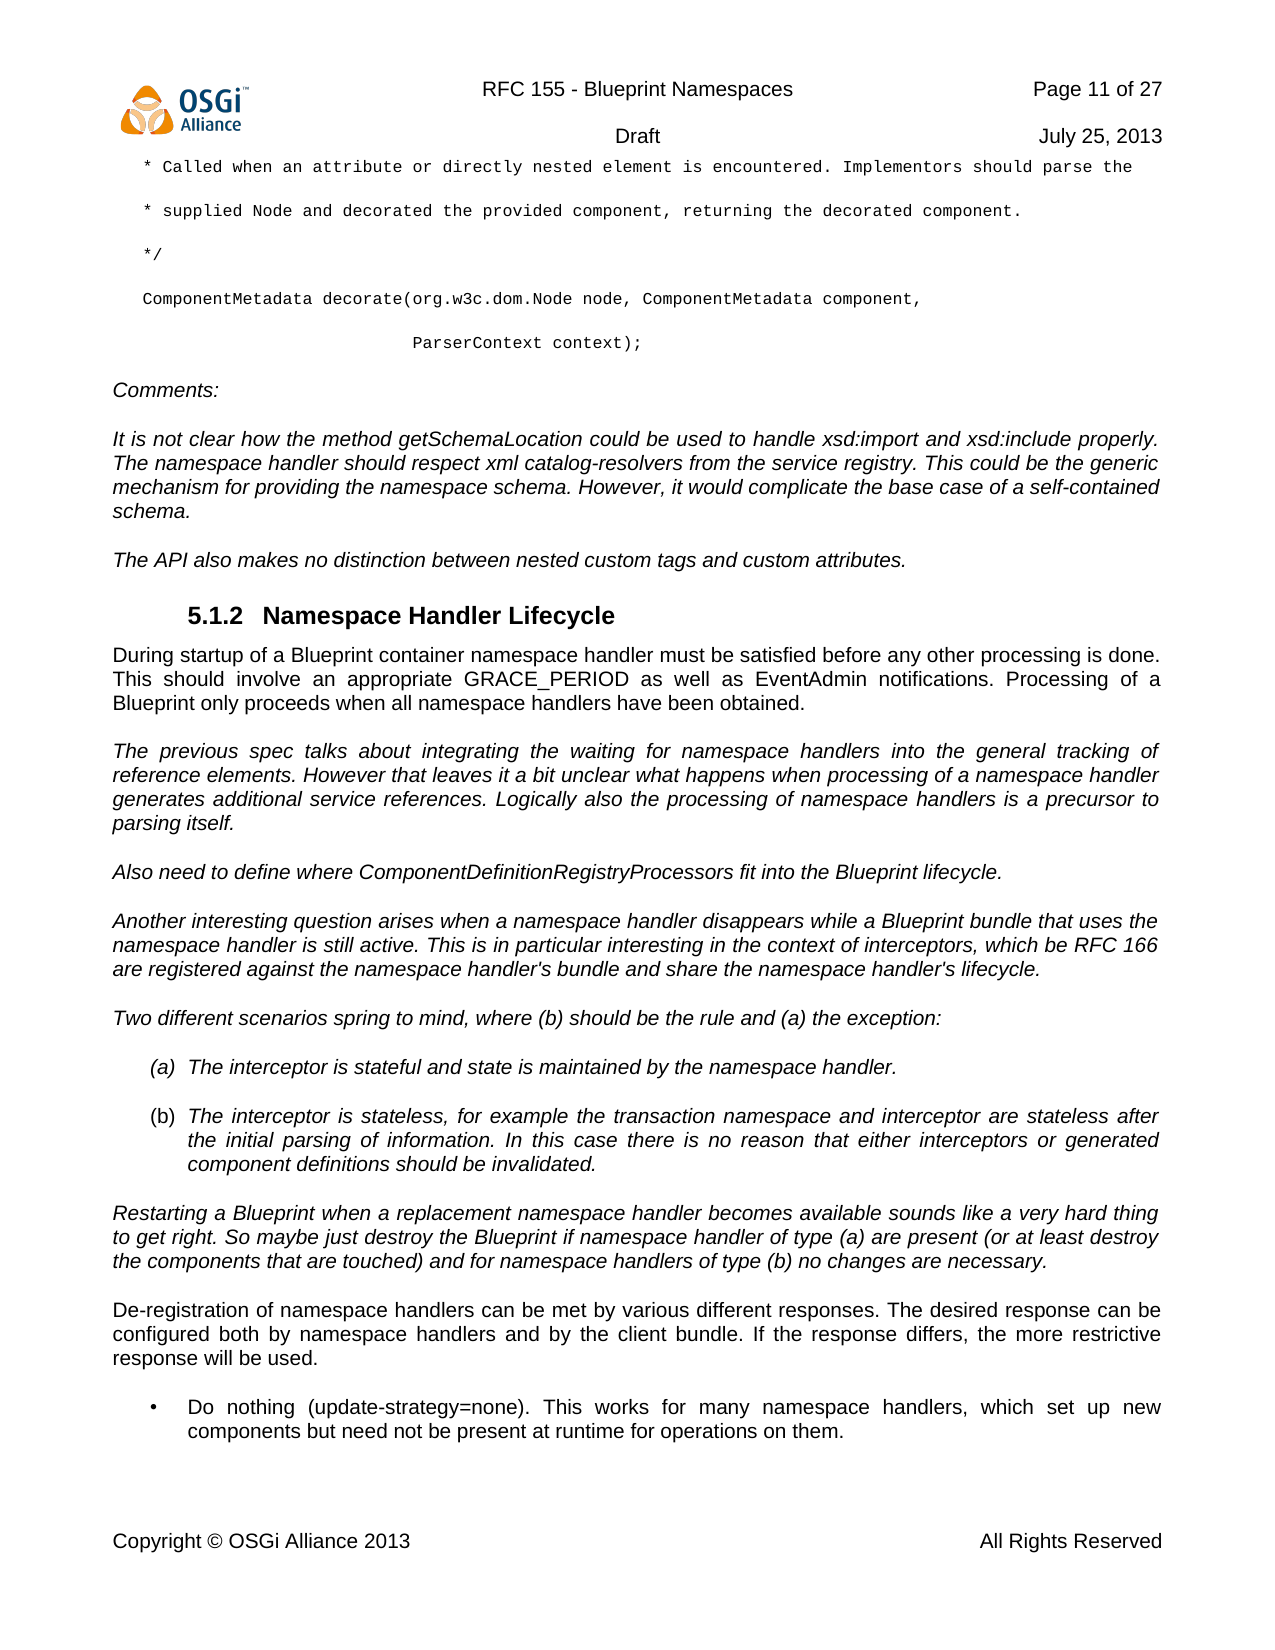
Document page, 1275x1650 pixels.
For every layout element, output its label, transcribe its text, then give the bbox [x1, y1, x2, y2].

text Two different scenarios spring to mind, where (b) should be the rule and (a) the exception: [112, 1006, 1162, 1030]
subtitle Namespace Handler Lifecycle [187, 601, 1162, 630]
text * supplied Node and decorated the provided component, returning the decorated component. [112, 203, 1162, 222]
list The interceptor is stateless, for example the transaction namespace and interceptor are stateless after the initial parsing of information. In this case there is no reason that either interceptors or generated component definitions should be invalidated. [150, 1104, 1162, 1176]
text De-registration of namespace handlers can be met by various different responses. The desired response can be configured both by namespace handlers and by the client bundle. If the response differs, the more restrictive response will be used. [112, 1298, 1162, 1369]
text ComponentMetadata decorate(org.w3c.dom.Node node, ComponentMetadata component, [112, 291, 1162, 309]
text */ [112, 247, 1162, 266]
text The API also makes no distinction between nested custom tags and custom attributes. [112, 548, 1162, 572]
text * Called when an attribute or directly nested element is encountered. Implementors should parse the [112, 159, 1162, 178]
text Comments: [112, 378, 1162, 402]
text The previous spec talks about integrating the waiting for namespace handlers into the general tracking of reference elements. However that leaves it a bit unclear what happens when processing of a namespace handler generates additional service references. Logically also the processing of namespace handlers is a precursor to parsing itself. [112, 739, 1162, 835]
text Restarting a Blueprint when a replacement namespace handler becomes available sounds like a very hard thing to get right. So maybe just destroy the Blueprint if namespace handler of type (a) are present (or at least destroy the components that are touched) and for namespace handlers of type (b) no changes are necessary. [112, 1201, 1162, 1273]
list The interceptor is stateful and state is maintained by the namespace handler. [150, 1055, 1162, 1079]
text Another interesting question arises when a namespace handler disappears while a Blueprint bundle that uses the namespace handler is still active. This is in particular interesting in the context of interceptors, which be RFC 166 are registered against the namespace handler's bundle and share the namespace handler's lifecycle. [112, 909, 1162, 981]
text During startup of a Blueprint container namespace handler must be satisfied before any other processing is done. This should involve an appropriate GRACE_PERIOD as well as EventAdmin notifications. Processing of a Blueprint only proceeds when all namespace handlers have been obtained. [112, 642, 1162, 714]
list Do nothing (update-strategy=none). This works for many namespace handlers, which set up new components but need not be present at runtime for operations on them. [150, 1394, 1162, 1442]
text It is not clear how the method getSchemaLocation could be used to handle xsd:import and xsd:include properly. The namespace handler should respect xml catalog-resolvers from the service registry. This could be the generic mechanism for providing the namespace schema. However, it would complicate the base case of a self-contained schema. [112, 427, 1162, 523]
picture [113, 78, 257, 142]
text ParserContext context); [112, 334, 1162, 353]
text Also need to define where ComponentDefinitionRegistryProcessors fit into the Blueprint lifecycle. [112, 860, 1162, 884]
